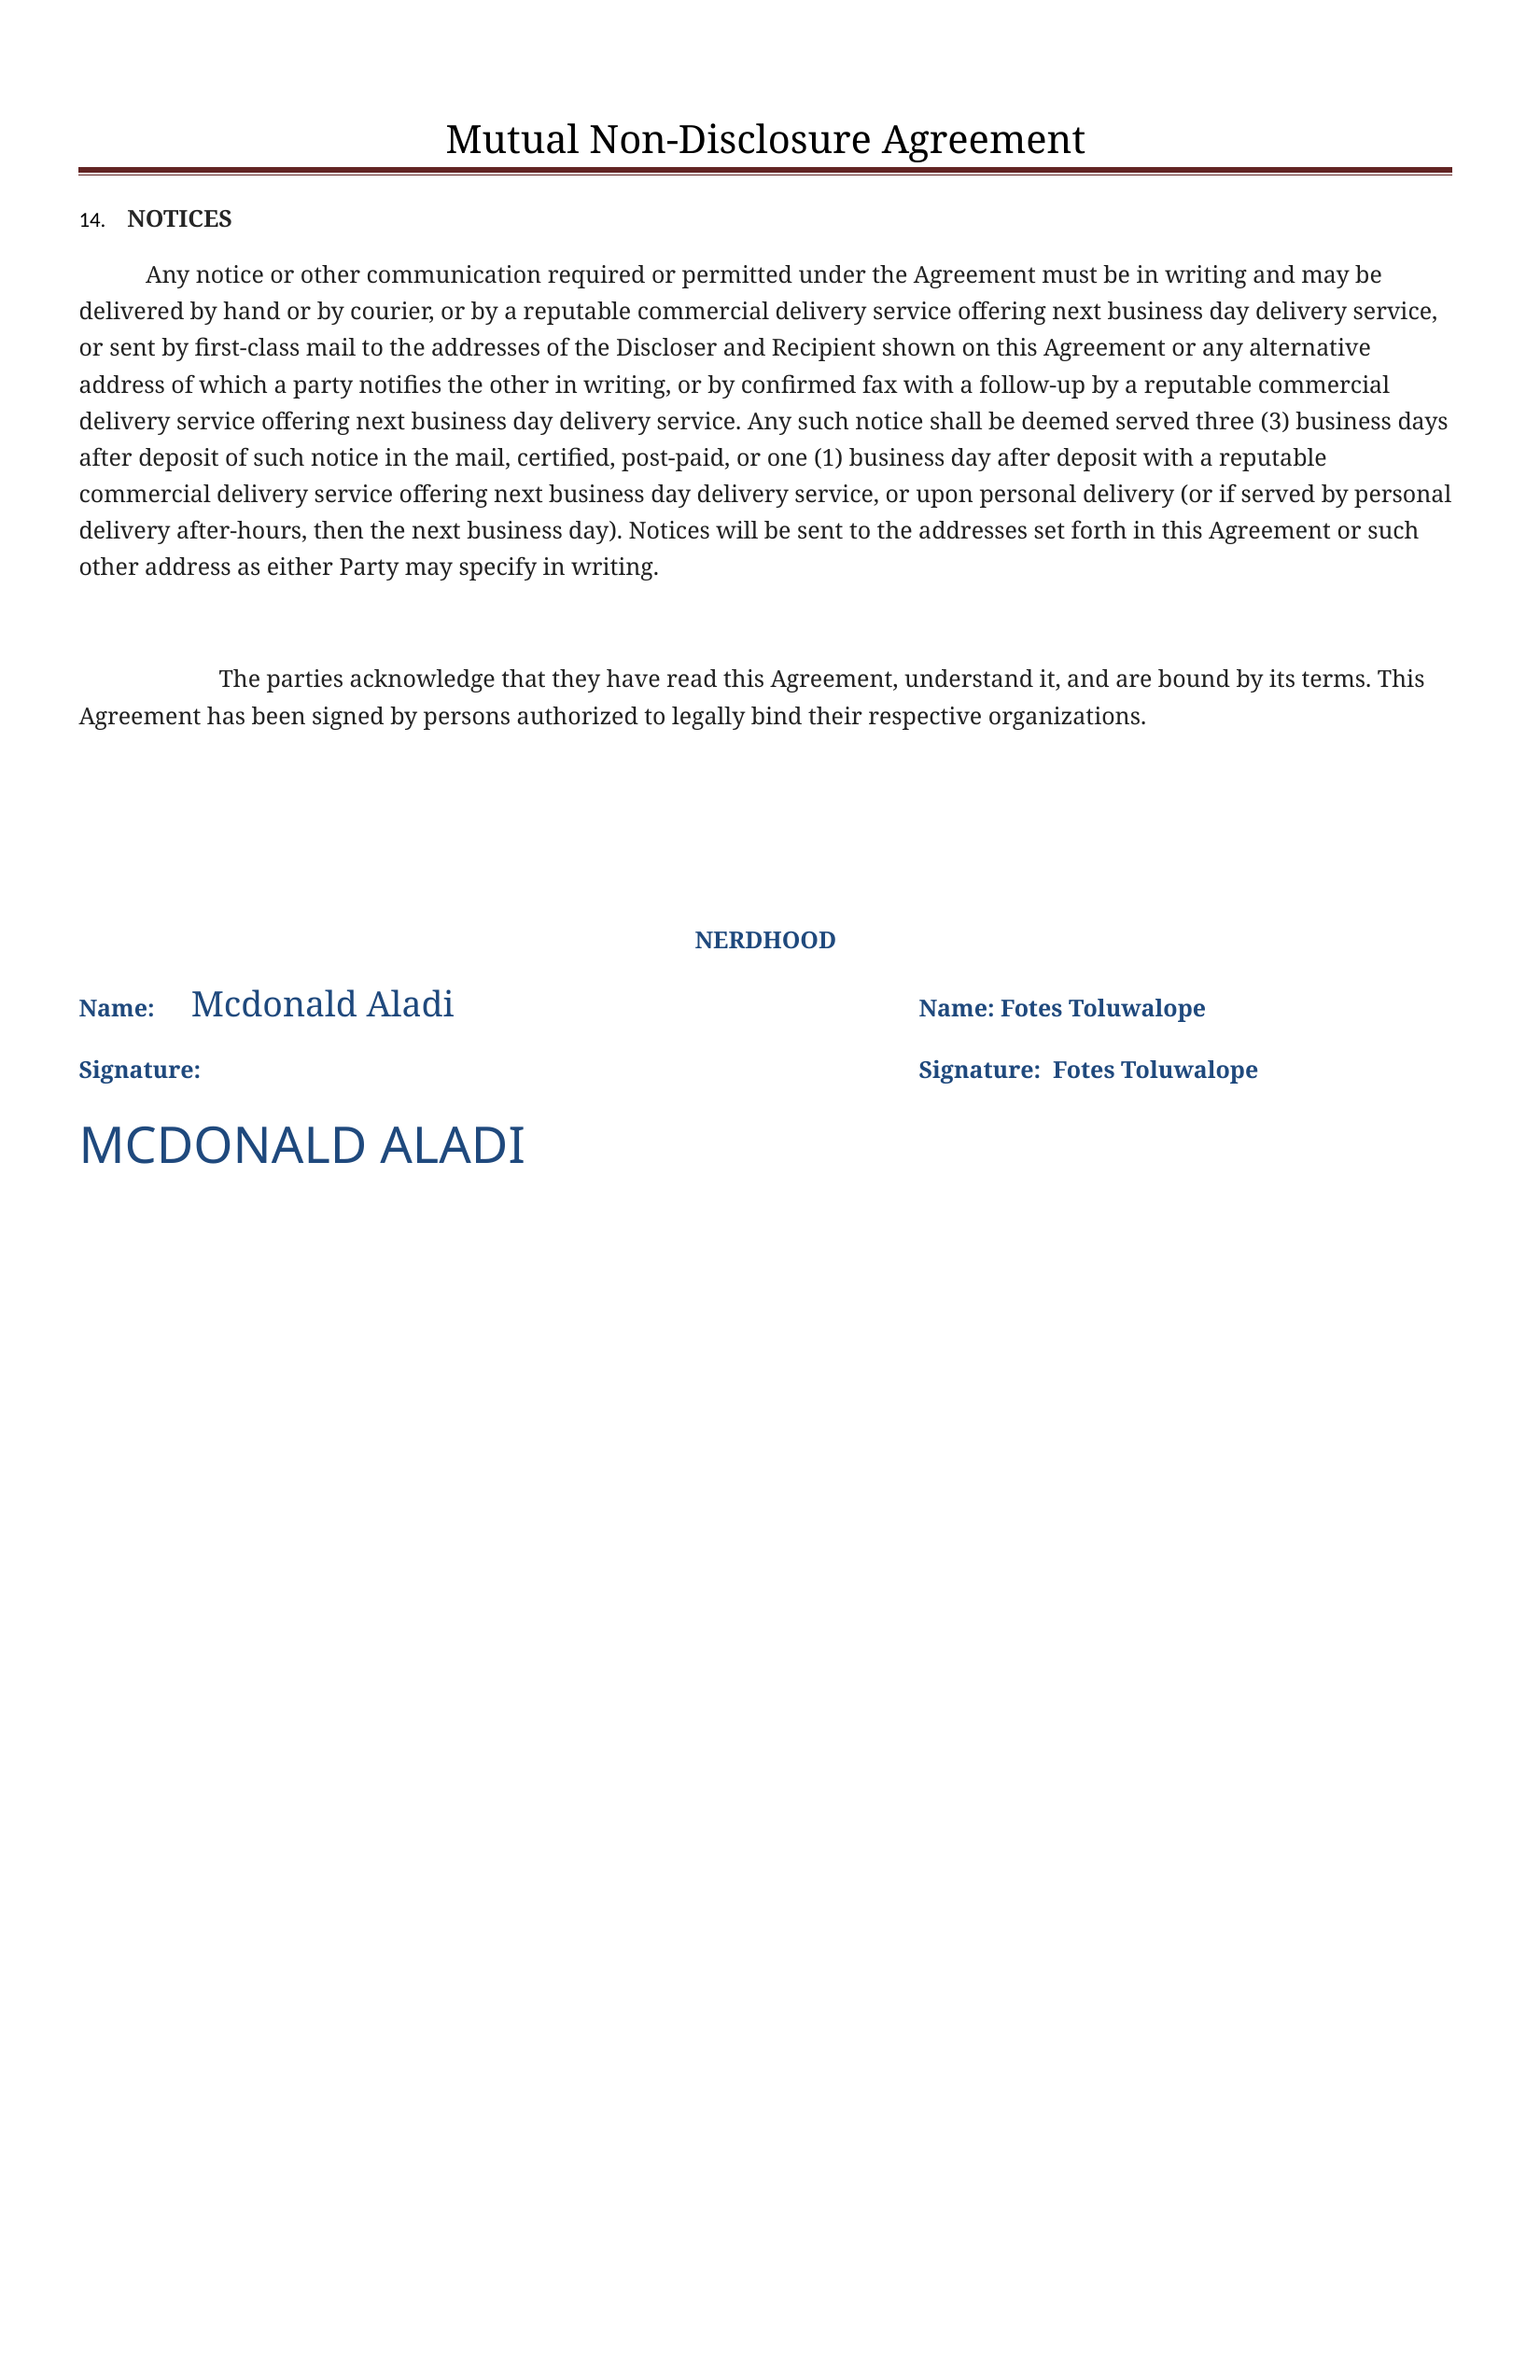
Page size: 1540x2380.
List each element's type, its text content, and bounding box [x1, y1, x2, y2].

text Signature: Signature: Fotes Toluwalope [78, 1054, 1452, 1085]
text Name: Mcdonald Aladi Name: Fotes Toluwalope [78, 979, 1452, 1027]
text MCDONALD ALADI [78, 1110, 1452, 1178]
text Any notice or other communication required or permitted under the Agreement must be in writing and may be delivered by hand or by courier, or by a reputable commercial delivery service offering next business day delivery service, or sent by first-class mail to the addresses of the Discloser and Recipient shown on this Agreement or any alternative address of which a party notifies the other in writing, or by confirmed fax with a follow-up by a reputable commercial delivery service offering next business day delivery service. Any such notice shall be deemed served three (3) business days after deposit of such notice in the mail, certified, post-paid, or one (1) business day after deposit with a reputable commercial delivery service offering next business day delivery service, or upon personal delivery (or if served by personal delivery after-hours, then the next business day). Notices will be sent to the addresses set forth in this Agreement or such other address as either Party may specify in writing. [78, 259, 1452, 582]
list NOTICES [78, 202, 1452, 233]
text NERDHOOD [78, 923, 1452, 955]
text The parties acknowledge that they have read this Agreement, understand it, and are bound by its terms. This Agreement has been signed by persons authorized to legally bind their respective organizations. [78, 663, 1452, 731]
